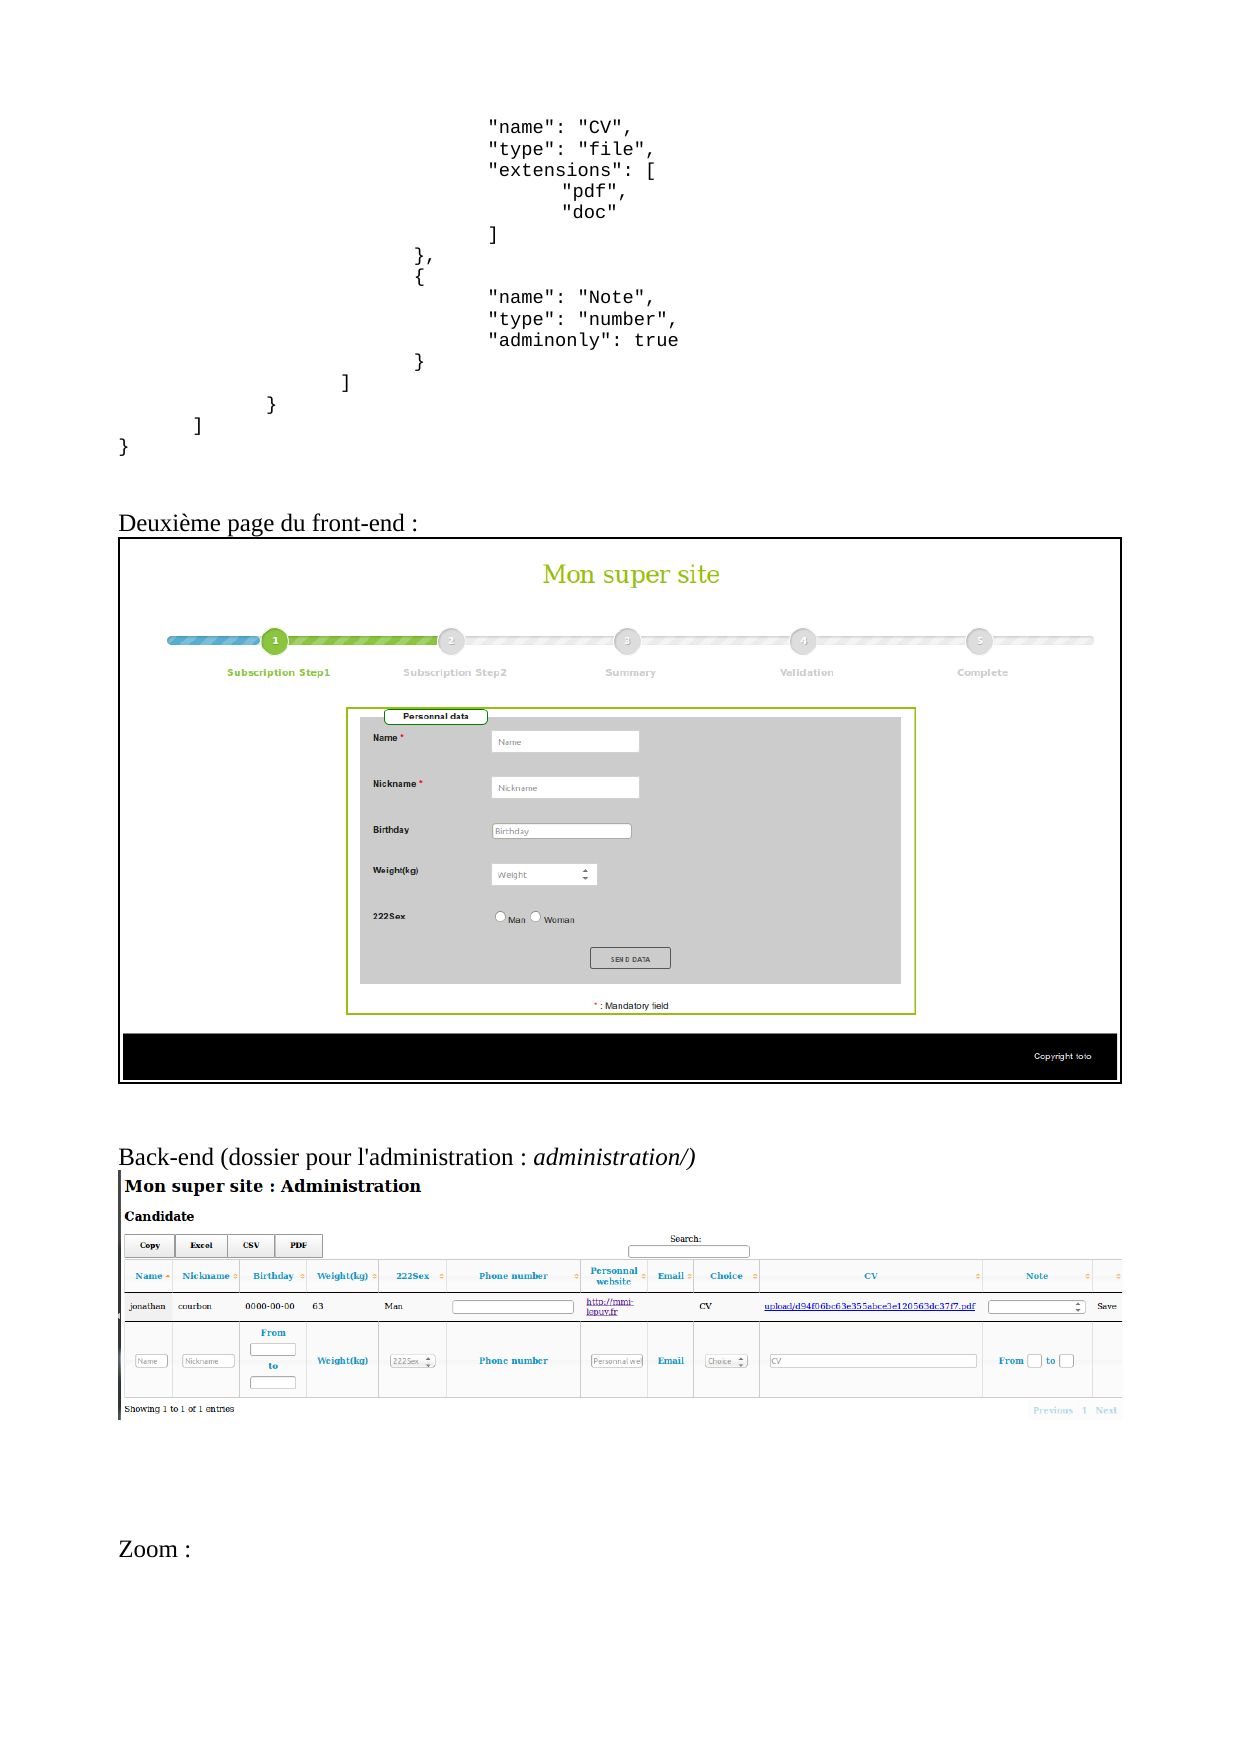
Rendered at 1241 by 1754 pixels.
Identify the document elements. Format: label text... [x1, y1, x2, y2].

text { [118, 267, 1122, 288]
text "name": "CV", [118, 118, 1122, 139]
picture [123, 541, 1118, 1080]
text "doc" [118, 203, 1122, 224]
text } [118, 437, 1122, 458]
text ] [118, 373, 1122, 394]
picture [118, 1170, 1123, 1420]
text "type": "file", [118, 139, 1122, 161]
text "type": "number", [118, 309, 1122, 331]
text Deuxième page du front-end : [118, 508, 1122, 537]
text } [118, 394, 1122, 416]
text }, [118, 246, 1122, 267]
text ] [118, 224, 1122, 246]
text } [118, 352, 1122, 373]
text ] [118, 416, 1122, 437]
text "pdf", [118, 182, 1122, 203]
text Back-end (dossier pour l'administration : administration/) [118, 1142, 1122, 1170]
text "adminonly": true [118, 331, 1122, 352]
text Zoom : [118, 1534, 1122, 1563]
text "name": "Note", [118, 288, 1122, 309]
text "extensions": [ [118, 161, 1122, 182]
